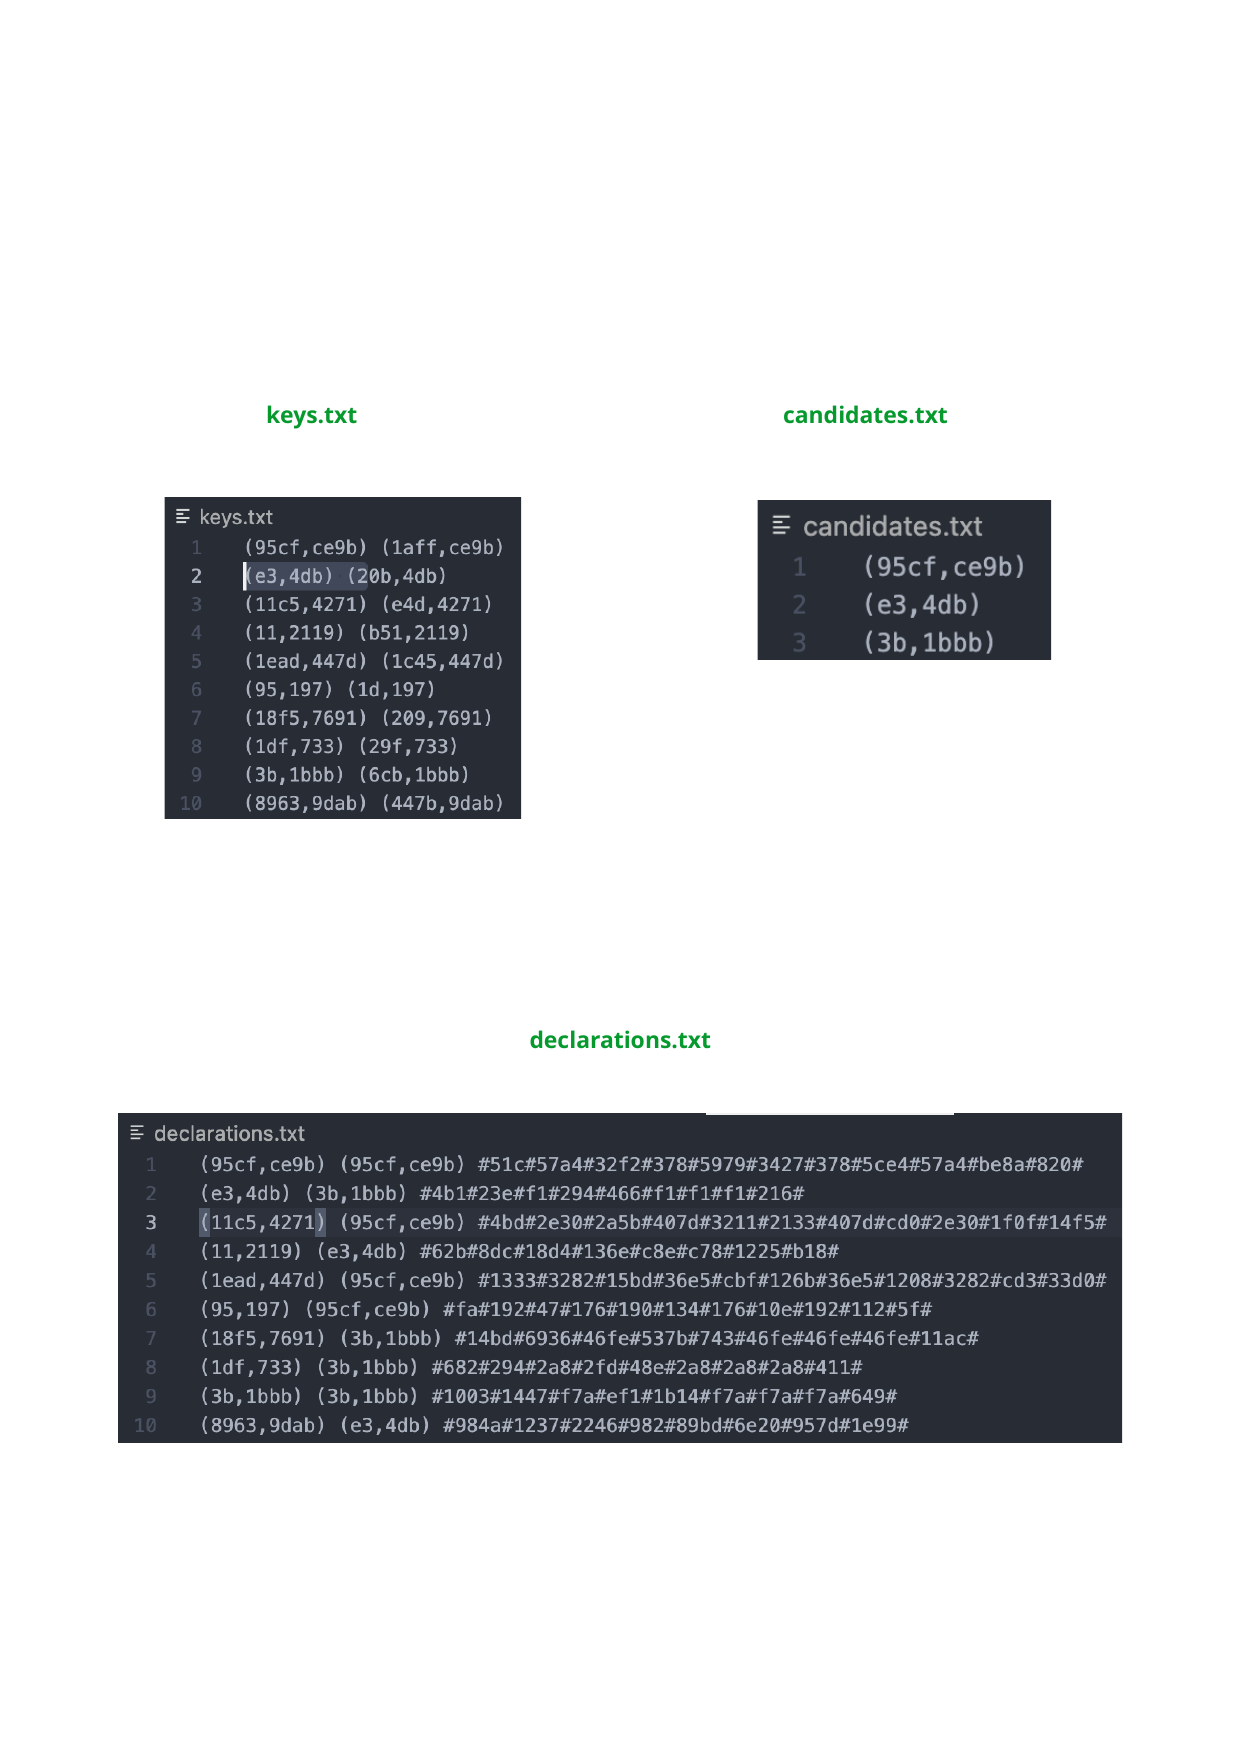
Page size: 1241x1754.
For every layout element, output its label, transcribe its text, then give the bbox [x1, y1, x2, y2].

text keys.txt candidates.txt [118, 399, 1122, 431]
text declarations.txt [118, 1024, 1122, 1056]
picture [164, 497, 522, 819]
picture [757, 500, 1052, 660]
picture [118, 1113, 1123, 1443]
